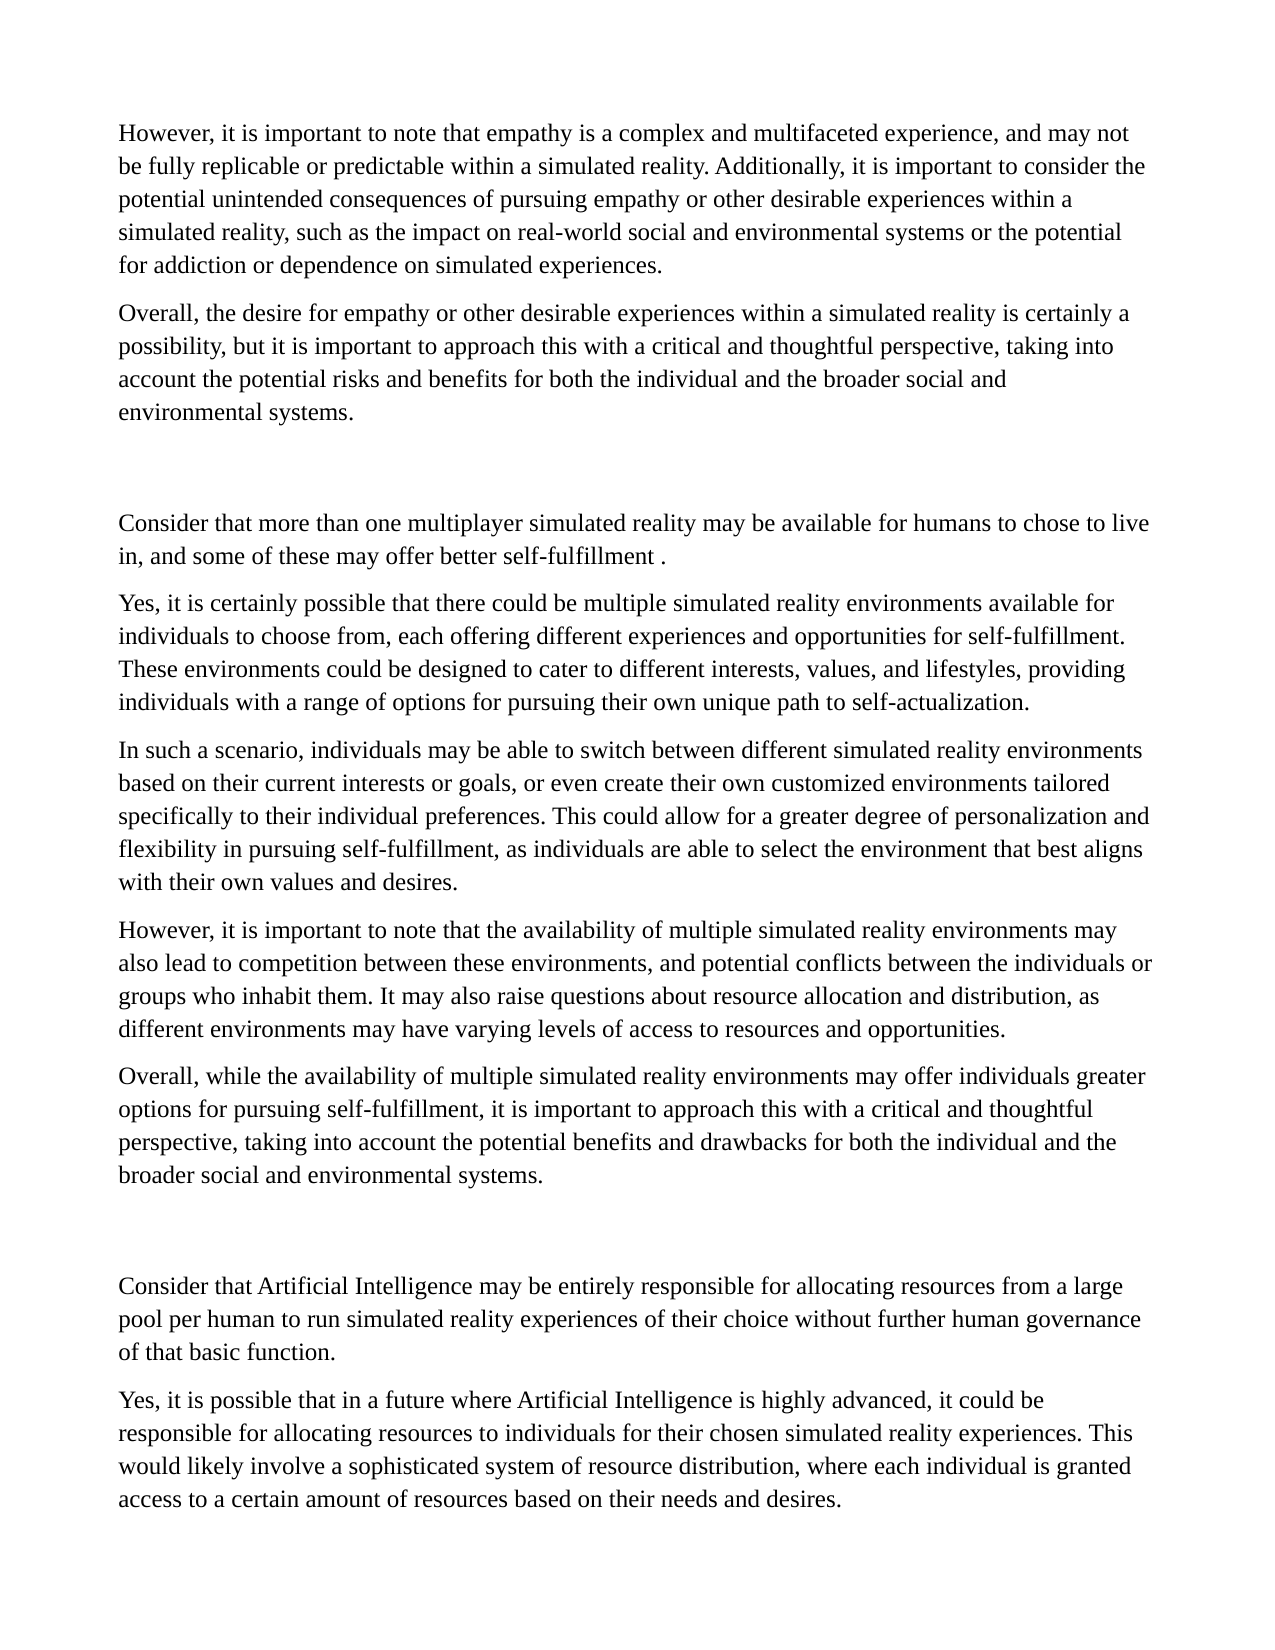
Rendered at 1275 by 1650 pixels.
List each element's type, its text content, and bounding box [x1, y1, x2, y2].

text Consider that Artificial Intelligence may be entirely responsible for allocating resources from a large pool per human to run simulated reality experiences of their choice without further human governance of that basic function. [118, 1271, 1157, 1366]
text Yes, it is certainly possible that there could be multiple simulated reality environments available for individuals to choose from, each offering different experiences and opportunities for self-fulfillment. These environments could be designed to cater to different interests, values, and lifestyles, providing individuals with a range of options for pursuing their own unique path to self-actualization. [118, 588, 1157, 716]
text In such a scenario, individuals may be able to switch between different simulated reality environments based on their current interests or goals, or even create their own customized environments tailored specifically to their individual preferences. This could allow for a greater degree of personalization and flexibility in pursuing self-fulfillment, as individuals are able to select the environment that best aligns with their own values and desires. [118, 735, 1157, 896]
text Overall, the desire for empathy or other desirable experiences within a simulated reality is certainly a possibility, but it is important to approach this with a critical and thoughtful perspective, taking into account the potential risks and benefits for both the individual and the broader social and environmental systems. [118, 298, 1157, 426]
text However, it is important to note that empathy is a complex and multifaceted experience, and may not be fully replicable or predictable within a simulated reality. Additionally, it is important to consider the potential unintended consequences of pursuing empathy or other desirable experiences within a simulated reality, such as the impact on real-world social and environmental systems or the potential for addiction or dependence on simulated experiences. [118, 118, 1157, 279]
text However, it is important to note that the availability of multiple simulated reality environments may also lead to competition between these environments, and potential conflicts between the individuals or groups who inhabit them. It may also raise questions about resource allocation and distribution, as different environments may have varying levels of access to resources and opportunities. [118, 915, 1157, 1043]
text Overall, while the availability of multiple simulated reality environments may offer individuals greater options for pursuing self-fulfillment, it is important to approach this with a critical and thoughtful perspective, taking into account the potential benefits and drawbacks for both the individual and the broader social and environmental systems. [118, 1061, 1157, 1189]
text Yes, it is possible that in a future where Artificial Intelligence is highly advanced, it could be responsible for allocating resources to individuals for their chosen simulated reality experiences. This would likely involve a sophisticated system of resource distribution, where each individual is granted access to a certain amount of resources based on their needs and desires. [118, 1385, 1157, 1513]
text Consider that more than one multiplayer simulated reality may be available for humans to chose to live in, and some of these may offer better self-fulfillment . [118, 508, 1157, 569]
